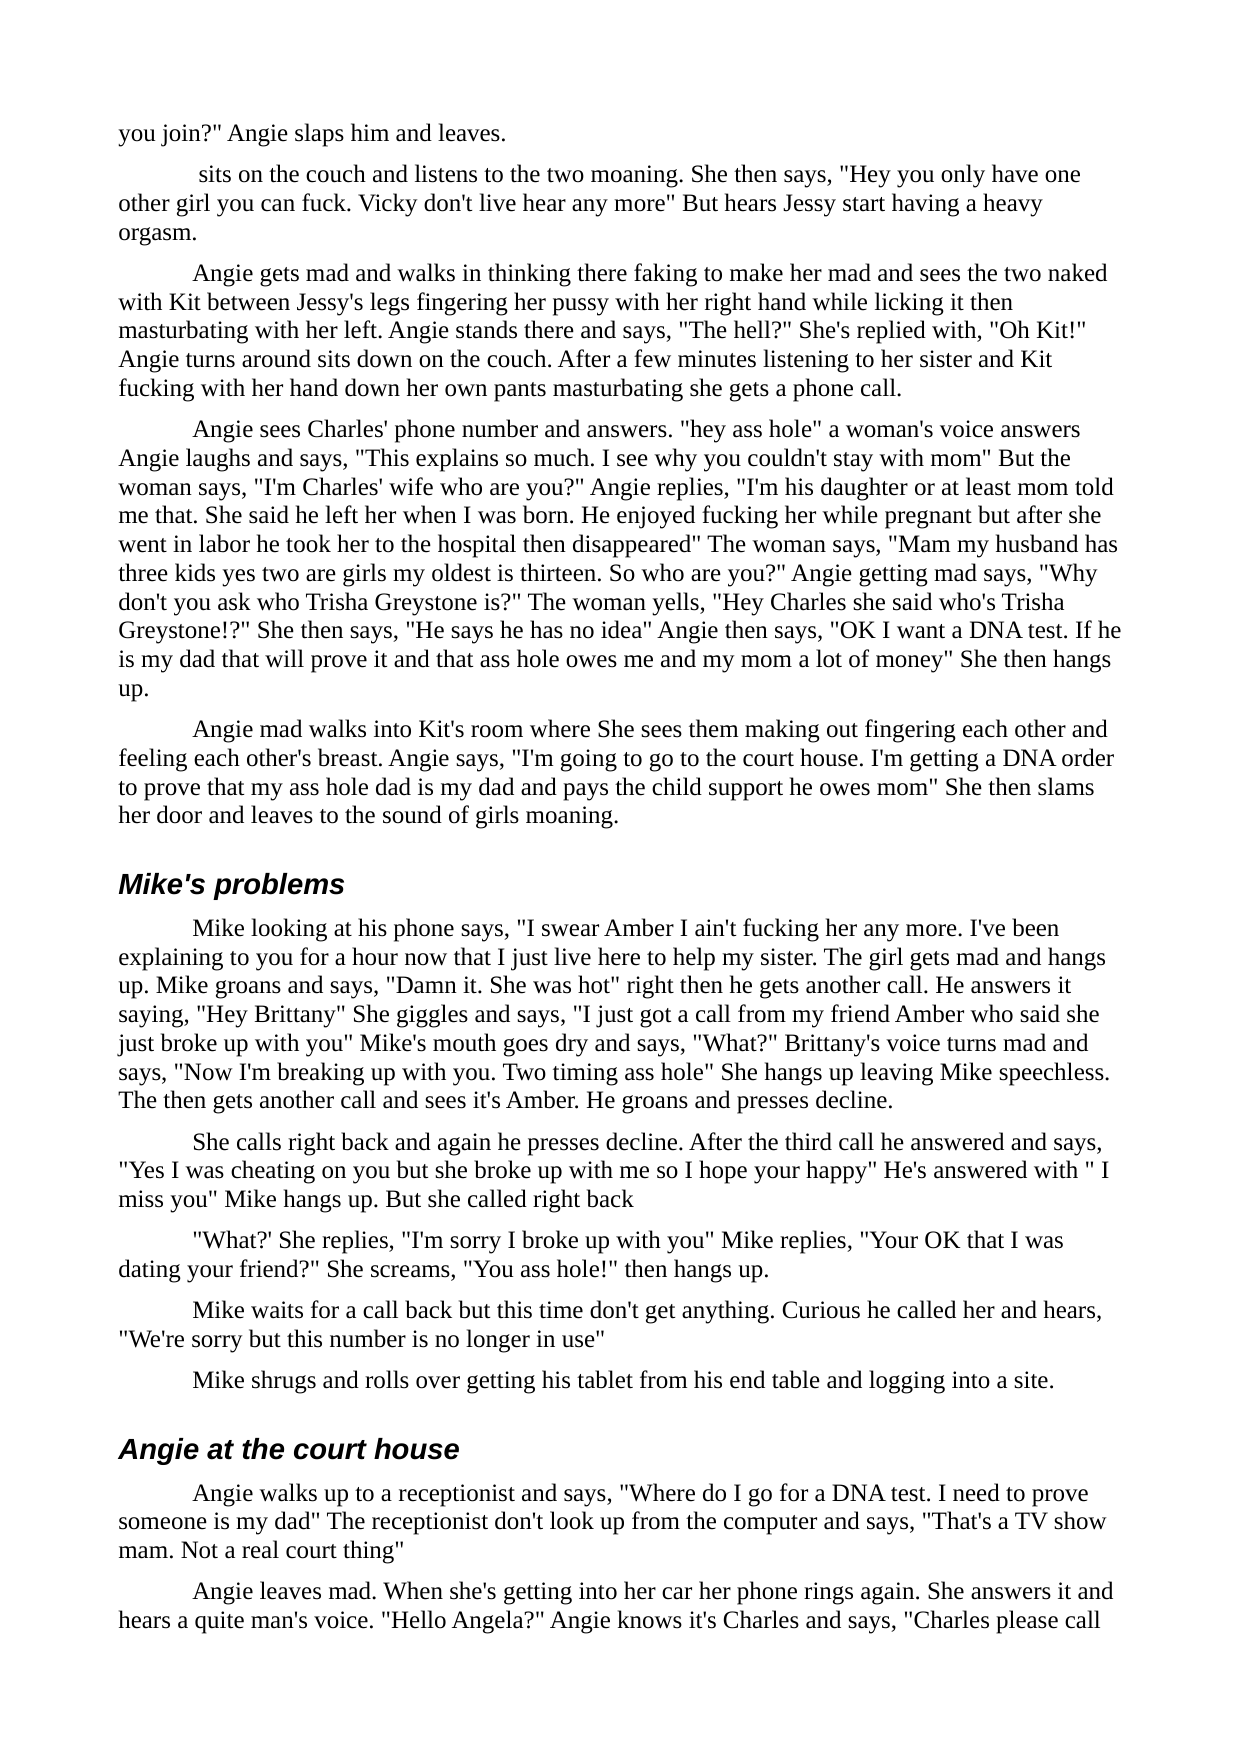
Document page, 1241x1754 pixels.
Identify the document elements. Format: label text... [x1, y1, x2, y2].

text Angie leaves mad. When she's getting into her car her phone rings again. She answers it and hears a quite man's voice. "Hello Angela?" Angie knows it's Charles and says, "Charles please call [118, 1576, 1122, 1634]
text Angie walks up to a receptionist and says, "Where do I go for a DNA test. I need to prove someone is my dad" The receptionist don't look up from the computer and says, "That's a TV show mam. Not a real court thing" [118, 1478, 1122, 1564]
text "What?' She replies, "I'm sorry I broke up with you" Mike replies, "Your OK that I was dating your friend?" She screams, "You ass hole!" then hangs up. [118, 1225, 1122, 1283]
text Mike shrugs and rolls over getting his tablet from his end table and logging into a site. [118, 1365, 1122, 1394]
text Mike waits for a call back but this time don't get anything. Curious he called her and hears, "We're sorry but this number is no longer in use" [118, 1295, 1122, 1353]
subtitle Mike's problems [118, 867, 1122, 900]
text sits on the couch and listens to the two moaning. She then says, "Hey you only have one other girl you can fuck. Vicky don't live hear any more" But hears Jessy start having a heavy orgasm. [118, 159, 1122, 246]
text Angie sees Charles' phone number and answers. "hey ass hole" a woman's voice answers Angie laughs and says, "This explains so much. I see why you couldn't stay with mom" But the woman says, "I'm Charles' wife who are you?" Angie replies, "I'm his daughter or at least mom told me that. She said he left her when I was born. He enjoyed fucking her while pregnant but after she went in labor he took her to the hospital then disappeared" The woman says, "Mam my husband has three kids yes two are girls my oldest is thirteen. So who are you?" Angie getting mad says, "Why don't you ask who Trisha Greystone is?" The woman yells, "Hey Charles she said who's Trisha Greystone!?" She then says, "He says he has no idea" Angie then says, "OK I want a DNA test. If he is my dad that will prove it and that ass hole owes me and my mom a lot of money" She then hangs up. [118, 414, 1122, 702]
text you join?" Angie slaps him and leaves. [118, 118, 1122, 147]
text Angie mad walks into Kit's room where She sees them making out fingering each other and feeling each other's breast. Angie says, "I'm going to go to the court house. I'm getting a DNA order to prove that my ass hole dad is my dad and pays the child support he owes mom" She then slams her door and leaves to the sound of girls moaning. [118, 714, 1122, 829]
text She calls right back and again he presses decline. After the third call he answered and says, "Yes I was cheating on you but she broke up with me so I hope your happy" He's answered with " I miss you" Mike hangs up. But she called right back [118, 1127, 1122, 1213]
text Mike looking at his phone says, "I swear Amber I ain't fucking her any more. I've been explaining to you for a hour now that I just live here to help my sister. The girl gets mad and hangs up. Mike groans and says, "Damn it. She was hot" right then he gets another call. He answers it saying, "Hey Brittany" She giggles and says, "I just got a call from my friend Amber who said she just broke up with you" Mike's mouth goes dry and says, "What?" Brittany's voice turns mad and says, "Now I'm breaking up with you. Two timing ass hole" She hangs up leaving Mike speechless. The then gets another call and sees it's Amber. He groans and presses decline. [118, 913, 1122, 1114]
text Angie gets mad and walks in thinking there faking to make her mad and sees the two naked with Kit between Jessy's legs fingering her pussy with her right hand while licking it then masturbating with her left. Angie stands there and says, "The hell?" She's replied with, "Oh Kit!" Angie turns around sits down on the couch. After a few minutes listening to her sister and Kit fucking with her hand down her own pants masturbating she gets a phone call. [118, 258, 1122, 402]
subtitle Angie at the court house [118, 1432, 1122, 1465]
